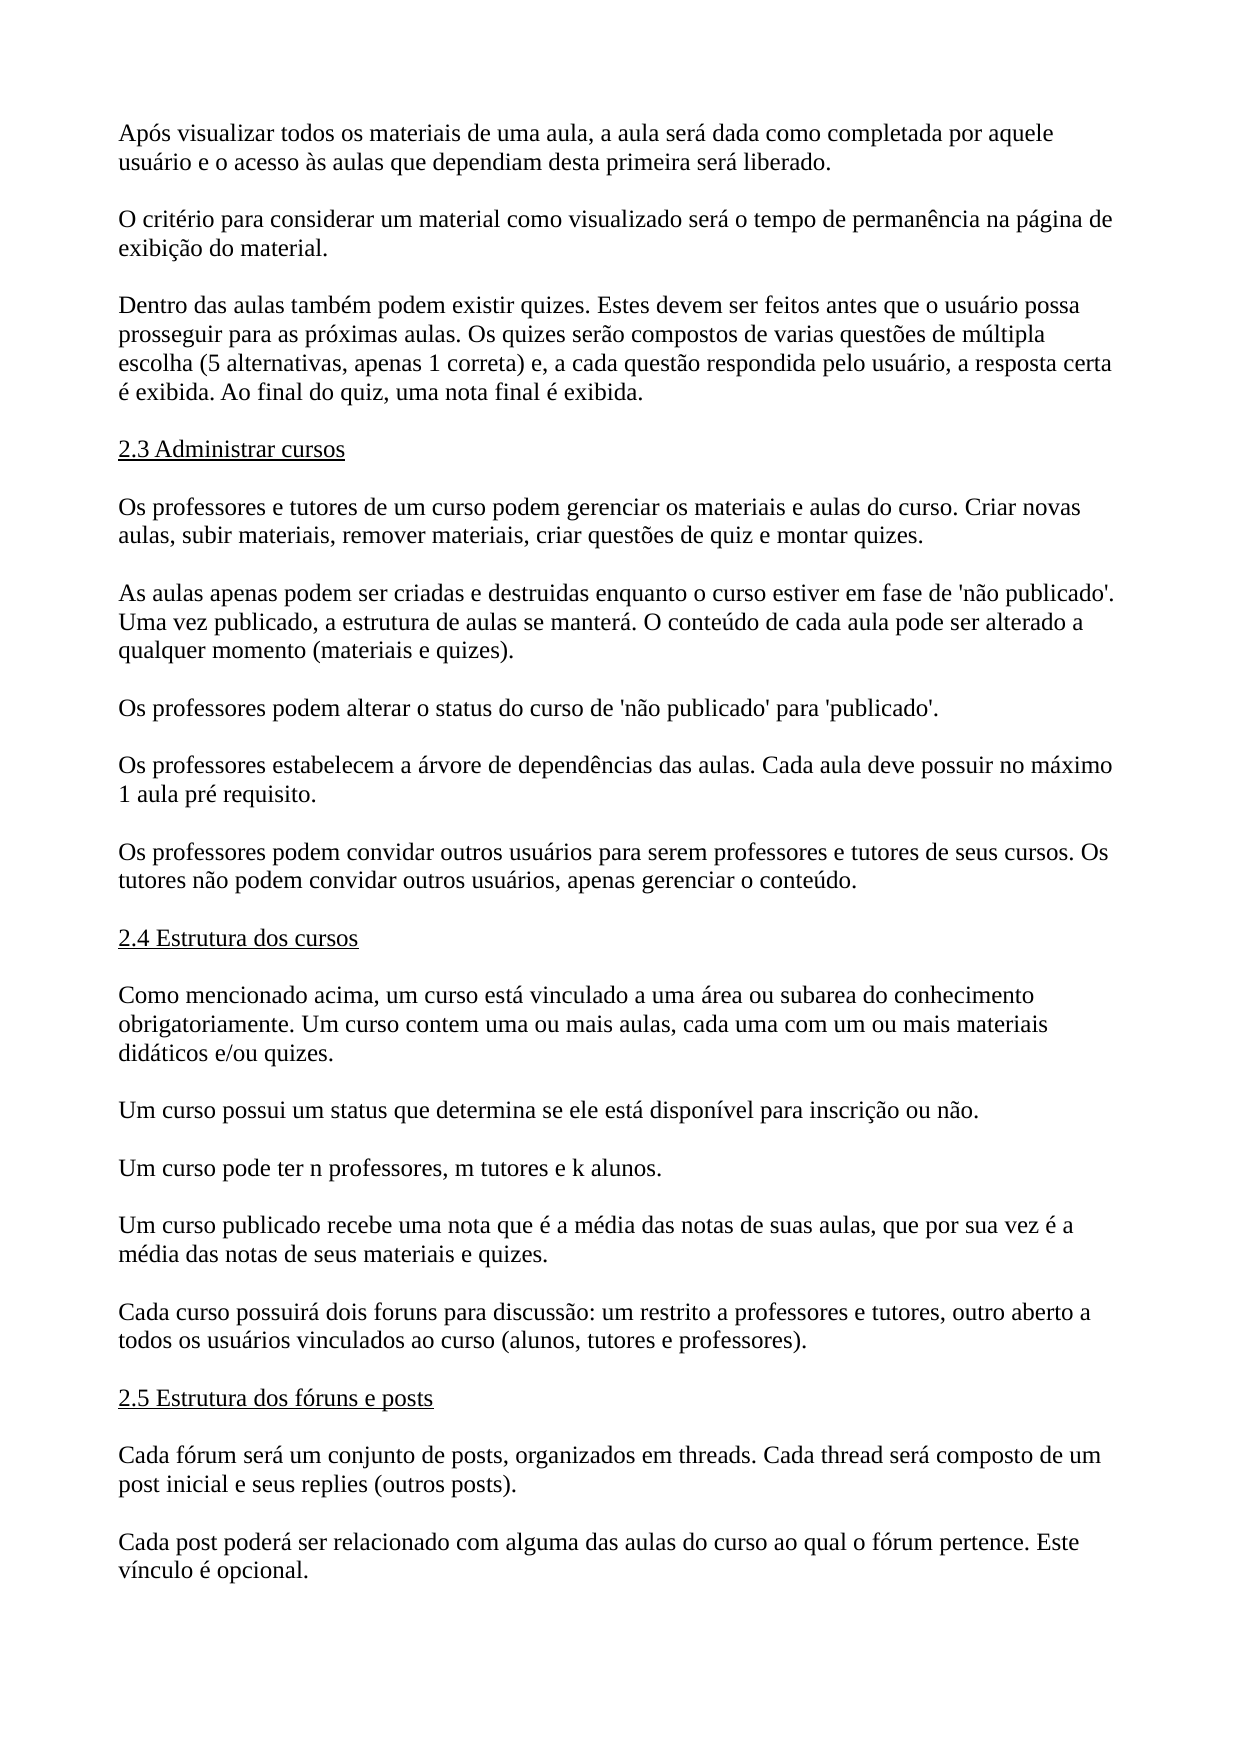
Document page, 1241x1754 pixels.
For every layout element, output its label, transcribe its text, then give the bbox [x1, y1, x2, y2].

text 2.3 Administrar cursos [118, 434, 1122, 463]
text Os professores podem convidar outros usuários para serem professores e tutores de seus cursos. Os tutores não podem convidar outros usuários, apenas gerenciar o conteúdo. [118, 837, 1122, 894]
text Cada post poderá ser relacionado com alguma das aulas do curso ao qual o fórum pertence. Este vínculo é opcional. [118, 1527, 1122, 1584]
text 2.5 Estrutura dos fóruns e posts [118, 1383, 1122, 1412]
text Um curso publicado recebe uma nota que é a média das notas de suas aulas, que por sua vez é a média das notas de seus materiais e quizes. [118, 1211, 1122, 1268]
text Cada fórum será um conjunto de posts, organizados em threads. Cada thread será composto de um post inicial e seus replies (outros posts). [118, 1441, 1122, 1498]
text Cada curso possuirá dois foruns para discussão: um restrito a professores e tutores, outro aberto a todos os usuários vinculados ao curso (alunos, tutores e professores). [118, 1297, 1122, 1354]
text Os professores e tutores de um curso podem gerenciar os materiais e aulas do curso. Criar novas aulas, subir materiais, remover materiais, criar questões de quiz e montar quizes. [118, 492, 1122, 549]
text Um curso pode ter n professores, m tutores e k alunos. [118, 1153, 1122, 1182]
text As aulas apenas podem ser criadas e destruidas enquanto o curso estiver em fase de 'não publicado'. Uma vez publicado, a estrutura de aulas se manterá. O conteúdo de cada aula pode ser alterado a qualquer momento (materiais e quizes). [118, 578, 1122, 664]
text 2.4 Estrutura dos cursos [118, 923, 1122, 952]
text Os professores podem alterar o status do curso de 'não publicado' para 'publicado'. [118, 693, 1122, 722]
text Dentro das aulas também podem existir quizes. Estes devem ser feitos antes que o usuário possa prosseguir para as próximas aulas. Os quizes serão compostos de varias questões de múltipla escolha (5 alternativas, apenas 1 correta) e, a cada questão respondida pelo usuário, a resposta certa é exibida. Ao final do quiz, uma nota final é exibida. [118, 291, 1122, 406]
text Como mencionado acima, um curso está vinculado a uma área ou subarea do conhecimento obrigatoriamente. Um curso contem uma ou mais aulas, cada uma com um ou mais materiais didáticos e/ou quizes. [118, 981, 1122, 1067]
text Um curso possui um status que determina se ele está disponível para inscrição ou não. [118, 1096, 1122, 1124]
text O critério para considerar um material como visualizado será o tempo de permanência na página de exibição do material. [118, 204, 1122, 262]
text Os professores estabelecem a árvore de dependências das aulas. Cada aula deve possuir no máximo 1 aula pré requisito. [118, 751, 1122, 808]
text Após visualizar todos os materiais de uma aula, a aula será dada como completada por aquele usuário e o acesso às aulas que dependiam desta primeira será liberado. [118, 118, 1122, 176]
